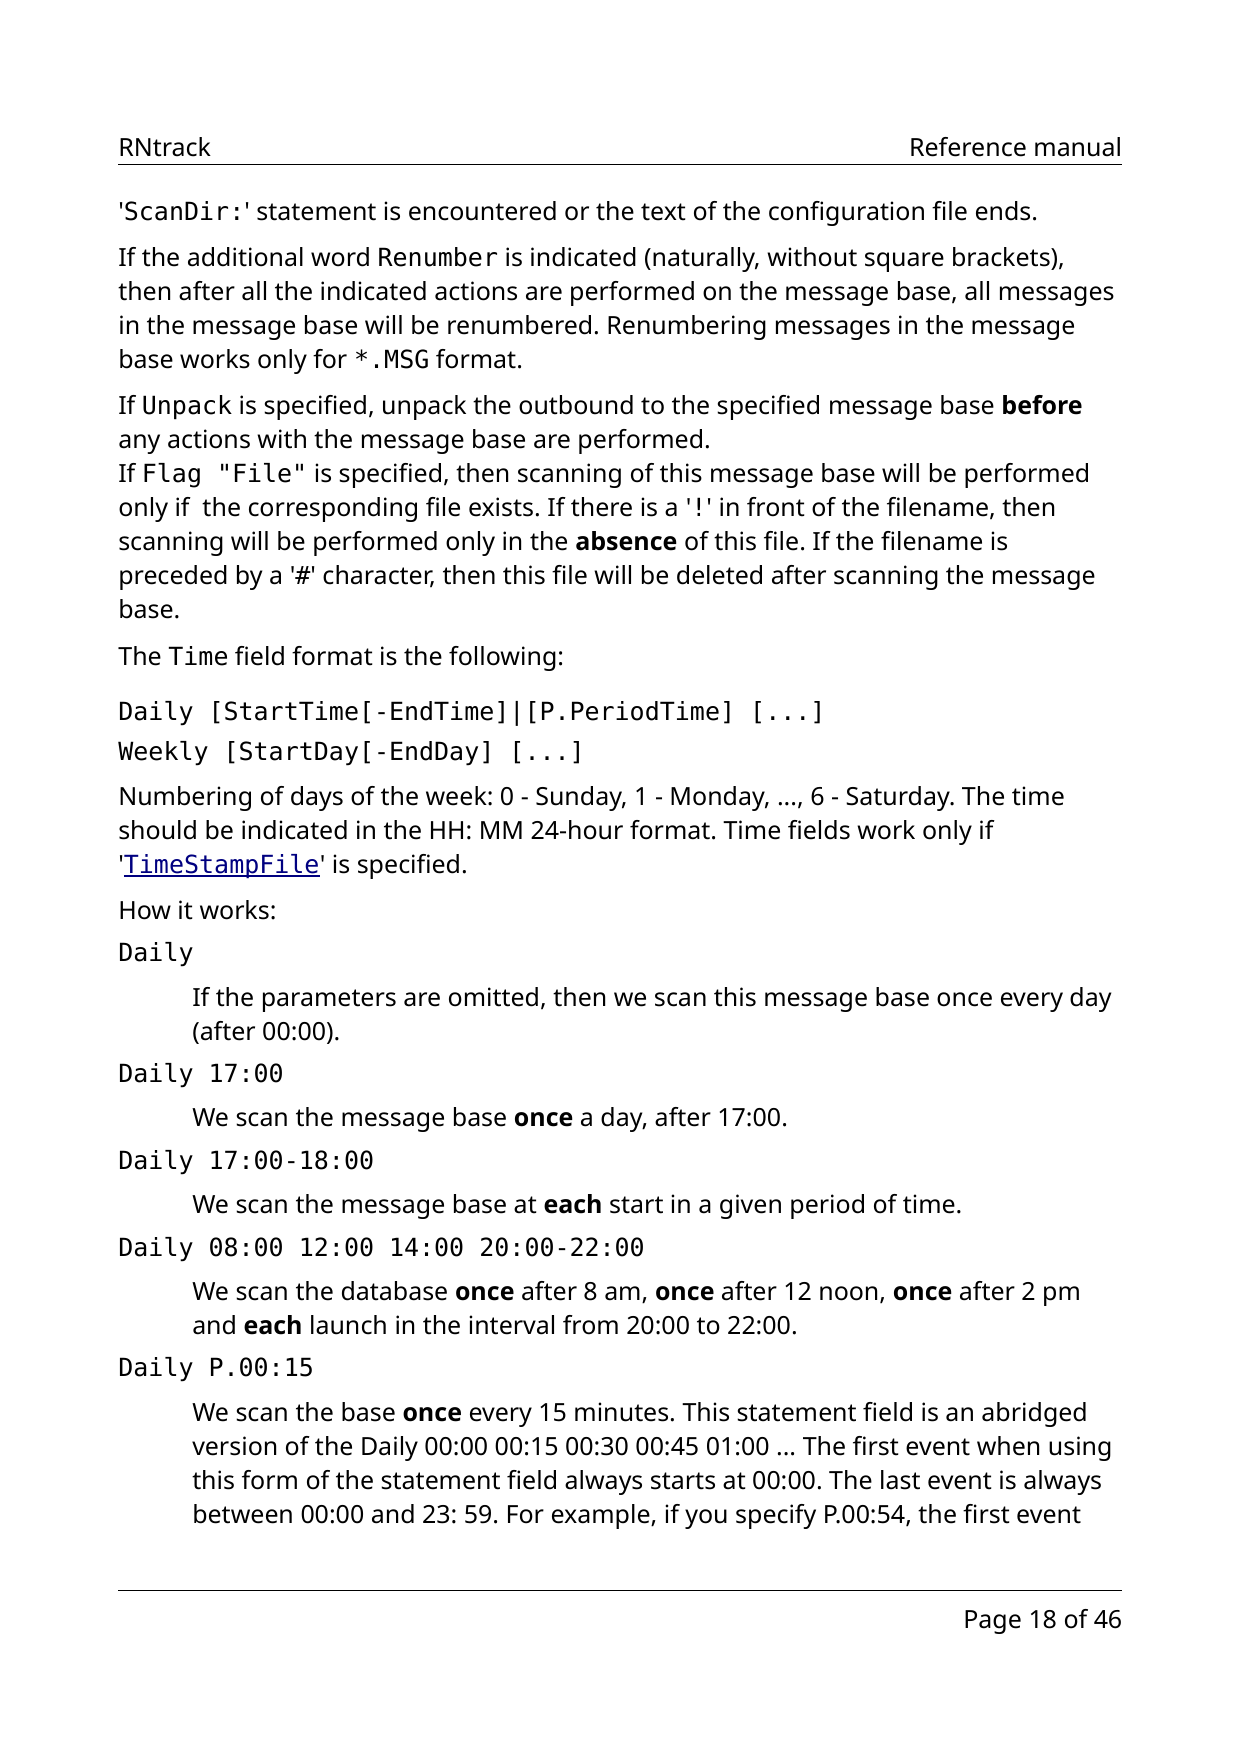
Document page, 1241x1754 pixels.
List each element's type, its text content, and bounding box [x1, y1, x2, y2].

text We scan the base once every 15 minutes. This statement field is an abridged version of the Daily 00:00 00:15 00:30 00:45 01:00 ... The first event when using this form of the statement field always starts at 00:00. The last event is always between 00:00 and 23: 59. For example, if you specify P.00:54, the first event [192, 1394, 1122, 1531]
text If Flag "File" is specified, then scanning of this message base will be performed only if the corresponding file exists. If there is a '!' in front of the filename, then scanning will be performed only in the absence of this file. If the filename is preceded by a '#' character, then this file will be deleted after scanning the message base. [118, 456, 1122, 626]
text Daily 08:00 12:00 14:00 20:00-22:00 [118, 1233, 1122, 1262]
text If Unpack is specified, unpack the outbound to the specified message base before any actions with the message base are performed. [118, 387, 1122, 456]
text Daily [118, 938, 1122, 967]
text We scan the message base at each start in a given period of time. [192, 1187, 1122, 1221]
text 'ScanDir:' statement is encountered or the text of the configuration file ends. [118, 193, 1122, 228]
text Daily P.00:15 [118, 1353, 1122, 1383]
text Daily [StartTime[-EndTime]|[P.PeriodTime] [...] [118, 697, 1122, 726]
text Weekly [StartDay[-EndDay] [...] [118, 738, 1122, 767]
text Daily 17:00-18:00 [118, 1146, 1122, 1175]
text We scan the message base once a day, after 17:00. [192, 1100, 1122, 1134]
text The Time field format is the following: [118, 638, 1122, 672]
text How it works: [118, 892, 1122, 927]
text Numbering of days of the week: 0 - Sunday, 1 - Monday, ..., 6 - Saturday. The time should be indicated in the HH: MM 24-hour format. Time fields work only if 'TimeStampFile' is specified. [118, 778, 1122, 881]
text If the additional word Renumber is indicated (naturally, without square brackets), then after all the indicated actions are performed on the message base, all messages in the message base will be renumbered. Renumbering messages in the message base works only for *.MSG format. [118, 239, 1122, 376]
text We scan the database once after 8 am, once after 12 noon, once after 2 pm and each launch in the interval from 20:00 to 22:00. [192, 1274, 1122, 1342]
text Daily 17:00 [118, 1059, 1122, 1088]
text If the parameters are omitted, then we scan this message base once every day (after 00:00). [192, 979, 1122, 1047]
